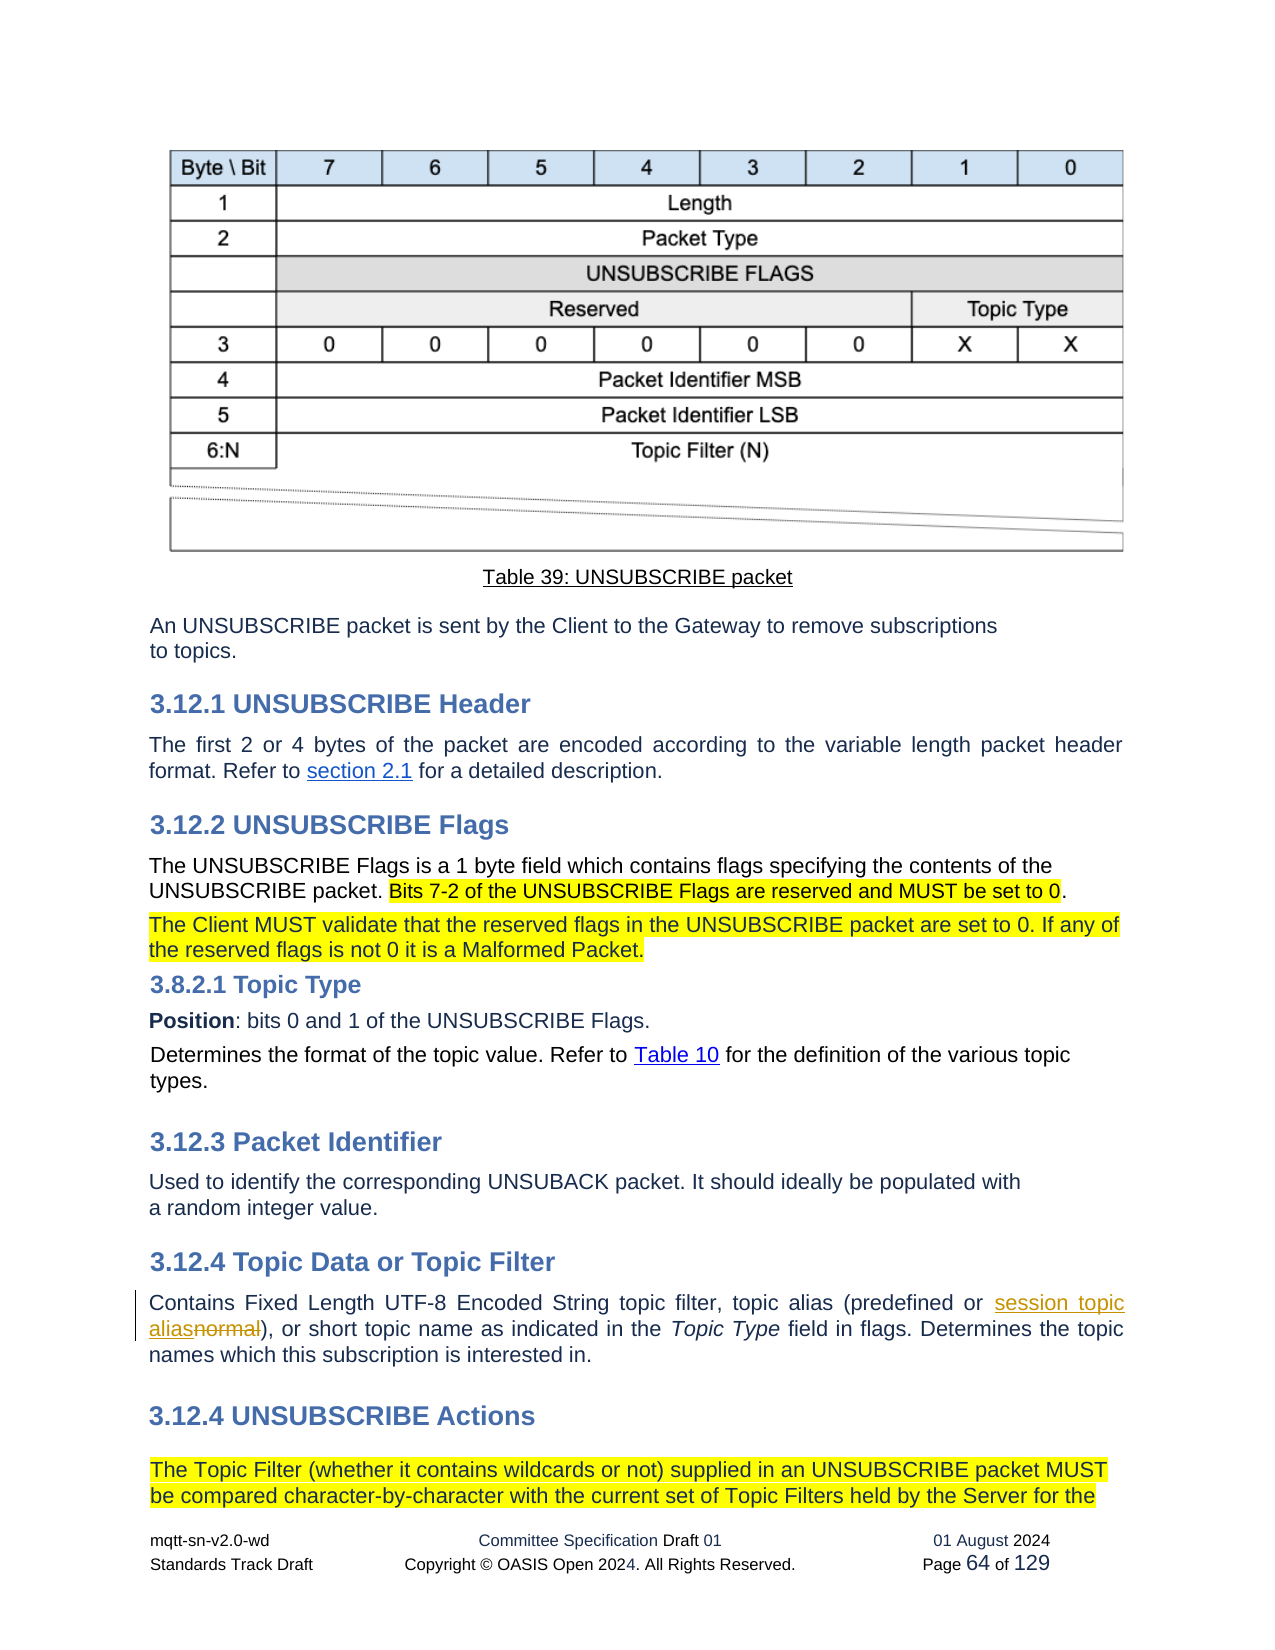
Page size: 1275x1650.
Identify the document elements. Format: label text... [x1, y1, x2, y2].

subtitle 3.12.4 Topic Data or Topic Filter [150, 1246, 1124, 1277]
text An UNSUBSCRIBE packet is sent by the Client to the Gateway to remove subscriptions to topics. [149, 613, 1022, 663]
text Used to identify the corresponding UNSUBACK packet. It should ideally be populated with a random integer value. [148, 1169, 1022, 1220]
text Contains Fixed Length UTF-8 Encoded String topic filter, topic alias (predefined or session topic alias), or short topic name as indicated in the Topic Type field in flags. Determines the topic names which this subscription is interested in. [148, 1290, 1124, 1367]
subtitle 3.12.3 Packet Identifier [150, 1126, 1124, 1157]
picture [148, 150, 1124, 552]
text Table 39: UNSUBSCRIBE packet [150, 564, 1125, 588]
subtitle 3.12.4 UNSUBSCRIBE Actions [148, 1399, 1124, 1431]
text The Client MUST validate that the reserved flags in the UNSUBSCRIBE packet are set to 0. If any of the reserved flags is not 0 it is a Malformed Packet. [148, 912, 1124, 962]
text Determines the format of the topic value. Refer to Table 10 for the definition of the various topic types. [150, 1042, 1124, 1093]
text The first 2 or 4 bytes of the packet are encoded according to the variable length packet header format. Refer to section 2.1 for a detailed description. [148, 732, 1124, 783]
text The UNSUBSCRIBE Flags is a 1 byte field which contains flags specifying the contents of the UNSUBSCRIBE packet. Bits 7-2 of the UNSUBSCRIBE Flags are reserved and MUST be set to 0. [148, 853, 1124, 903]
subtitle 3.12.2 UNSUBSCRIBE Flags [150, 809, 1124, 840]
text The Topic Filter (whether it contains wildcards or not) supplied in an UNSUBSCRIBE packet MUST be compared character-by-character with the current set of Topic Filters held by the Server for the [150, 1457, 1125, 1508]
text Position: bits 0 and 1 of the UNSUBSCRIBE Flags. [148, 1008, 1124, 1033]
subtitle 3.8.2.1 Topic Type [150, 970, 1124, 999]
subtitle 3.12.1 UNSUBSCRIBE Header [150, 688, 1124, 720]
